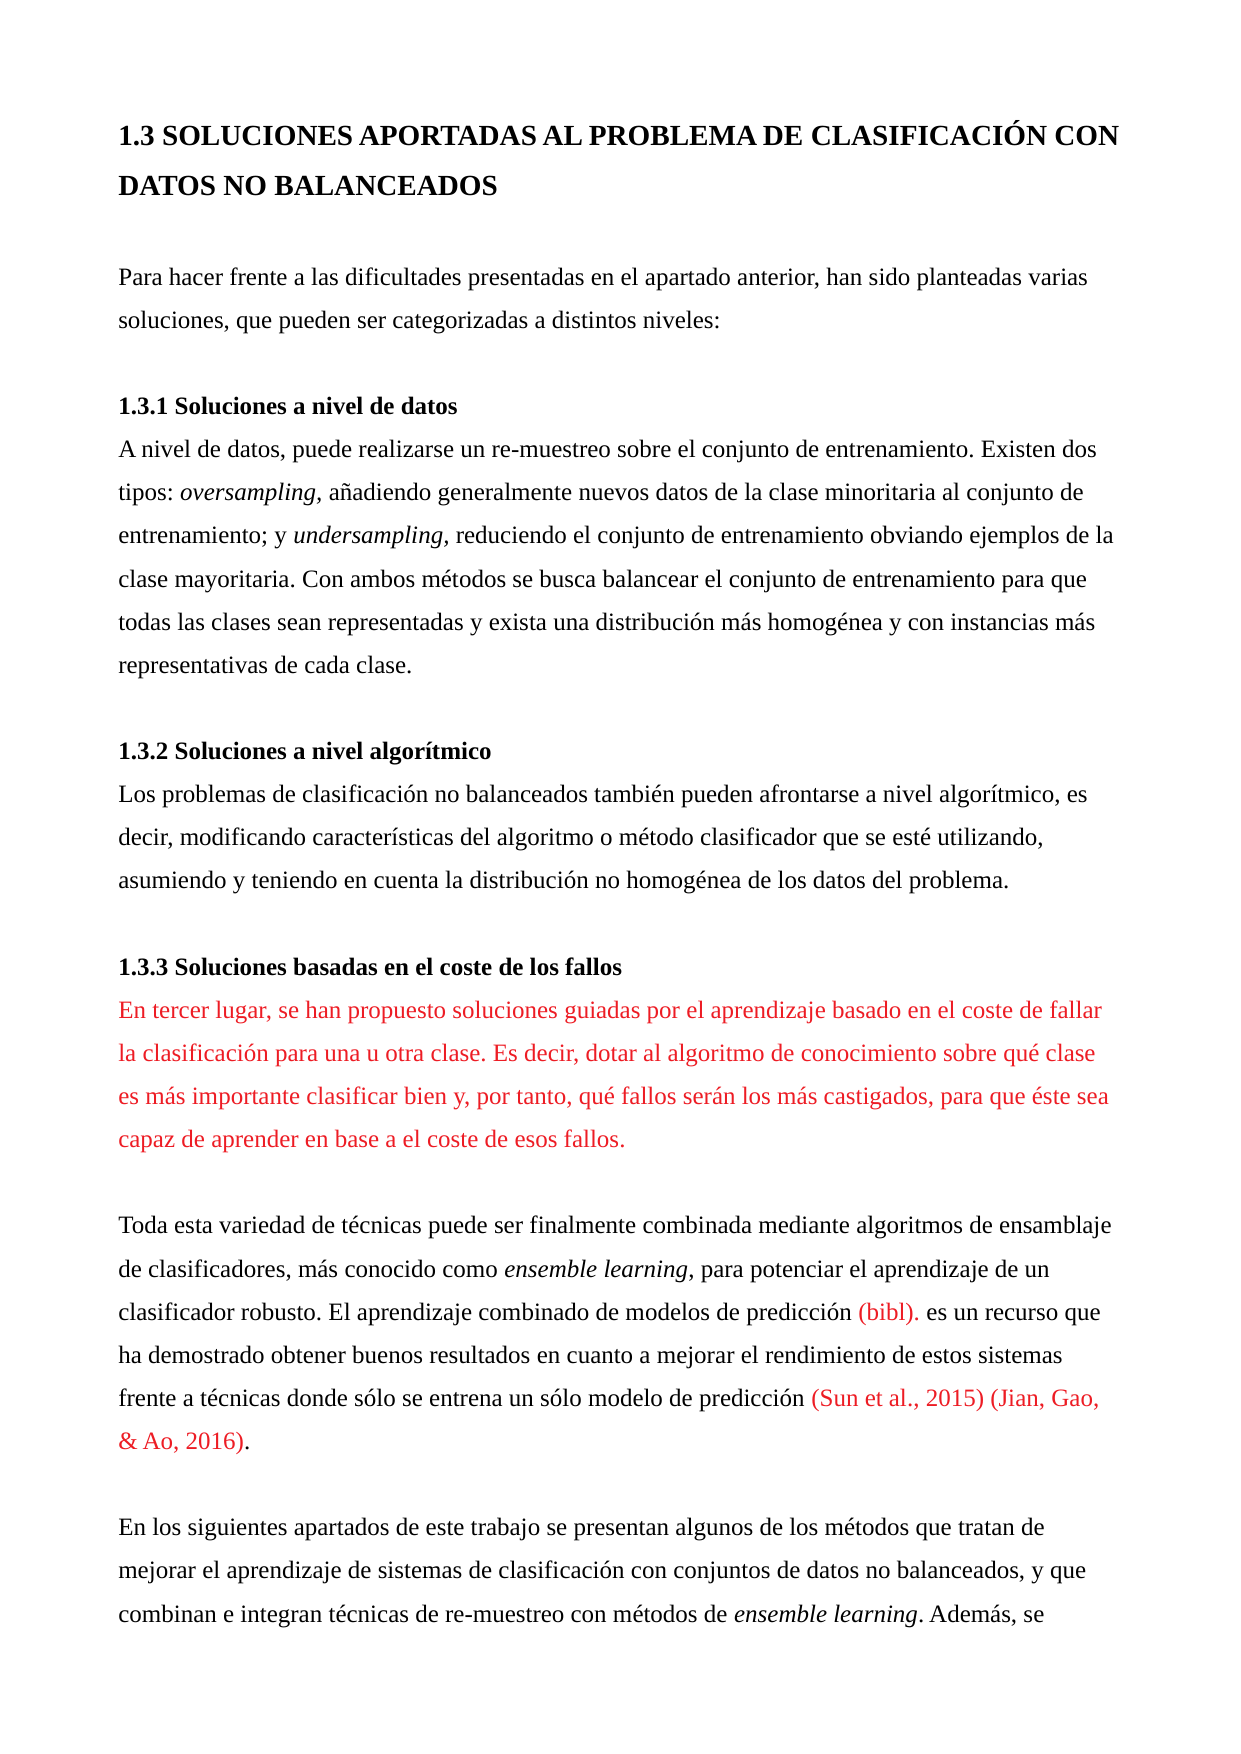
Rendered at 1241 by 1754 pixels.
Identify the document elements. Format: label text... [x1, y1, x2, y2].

text Para hacer frente a las dificultades presentadas en el apartado anterior, han sido planteadas varias soluciones, que pueden ser categorizadas a distintos niveles: [118, 262, 1122, 334]
text En tercer lugar, se han propuesto soluciones guiadas por el aprendizaje basado en el coste de fallar la clasificación para una u otra clase. Es decir, dotar al algoritmo de conocimiento sobre qué clase es más importante clasificar bien y, por tanto, qué fallos serán los más castigados, para que éste sea capaz de aprender en base a el coste de esos fallos. [118, 995, 1122, 1153]
text 1.3.1 Soluciones a nivel de datos [118, 391, 1122, 420]
text A nivel de datos, puede realizarse un re-muestreo sobre el conjunto de entrenamiento. Existen dos tipos: oversampling, añadiendo generalmente nuevos datos de la clase minoritaria al conjunto de entrenamiento; y undersampling, reduciendo el conjunto de entrenamiento obviando ejemplos de la clase mayoritaria. Con ambos métodos se busca balancear el conjunto de entrenamiento para que todas las clases sean representadas y exista una distribución más homogénea y con instancias más representativas de cada clase. [118, 434, 1122, 679]
text En los siguientes apartados de este trabajo se presentan algunos de los métodos que tratan de mejorar el aprendizaje de sistemas de clasificación con conjuntos de datos no balanceados, y que combinan e integran técnicas de re-muestreo con métodos de ensemble learning. Además, se [118, 1512, 1122, 1627]
text Toda esta variedad de técnicas puede ser finalmente combinada mediante algoritmos de ensamblaje de clasificadores, más conocido como ensemble learning, para potenciar el aprendizaje de un clasificador robusto. El aprendizaje combinado de modelos de predicción (bibl). es un recurso que ha demostrado obtener buenos resultados en cuanto a mejorar el rendimiento de estos sistemas frente a técnicas donde sólo se entrena un sólo modelo de predicción (Sun et al., 2015) (Jian, Gao, & Ao, 2016). [118, 1211, 1122, 1455]
text 1.3.2 Soluciones a nivel algorítmico [118, 736, 1122, 765]
text 1.3.3 Soluciones basadas en el coste de los fallos [118, 952, 1122, 981]
text 1.3 SOLUCIONES APORTADAS AL PROBLEMA DE CLASIFICACIÓN CON DATOS NO BALANCEADOS [118, 118, 1122, 202]
text Los problemas de clasificación no balanceados también pueden afrontarse a nivel algorítmico, es decir, modificando características del algoritmo o método clasificador que se esté utilizando, asumiendo y teniendo en cuenta la distribución no homogénea de los datos del problema. [118, 779, 1122, 894]
